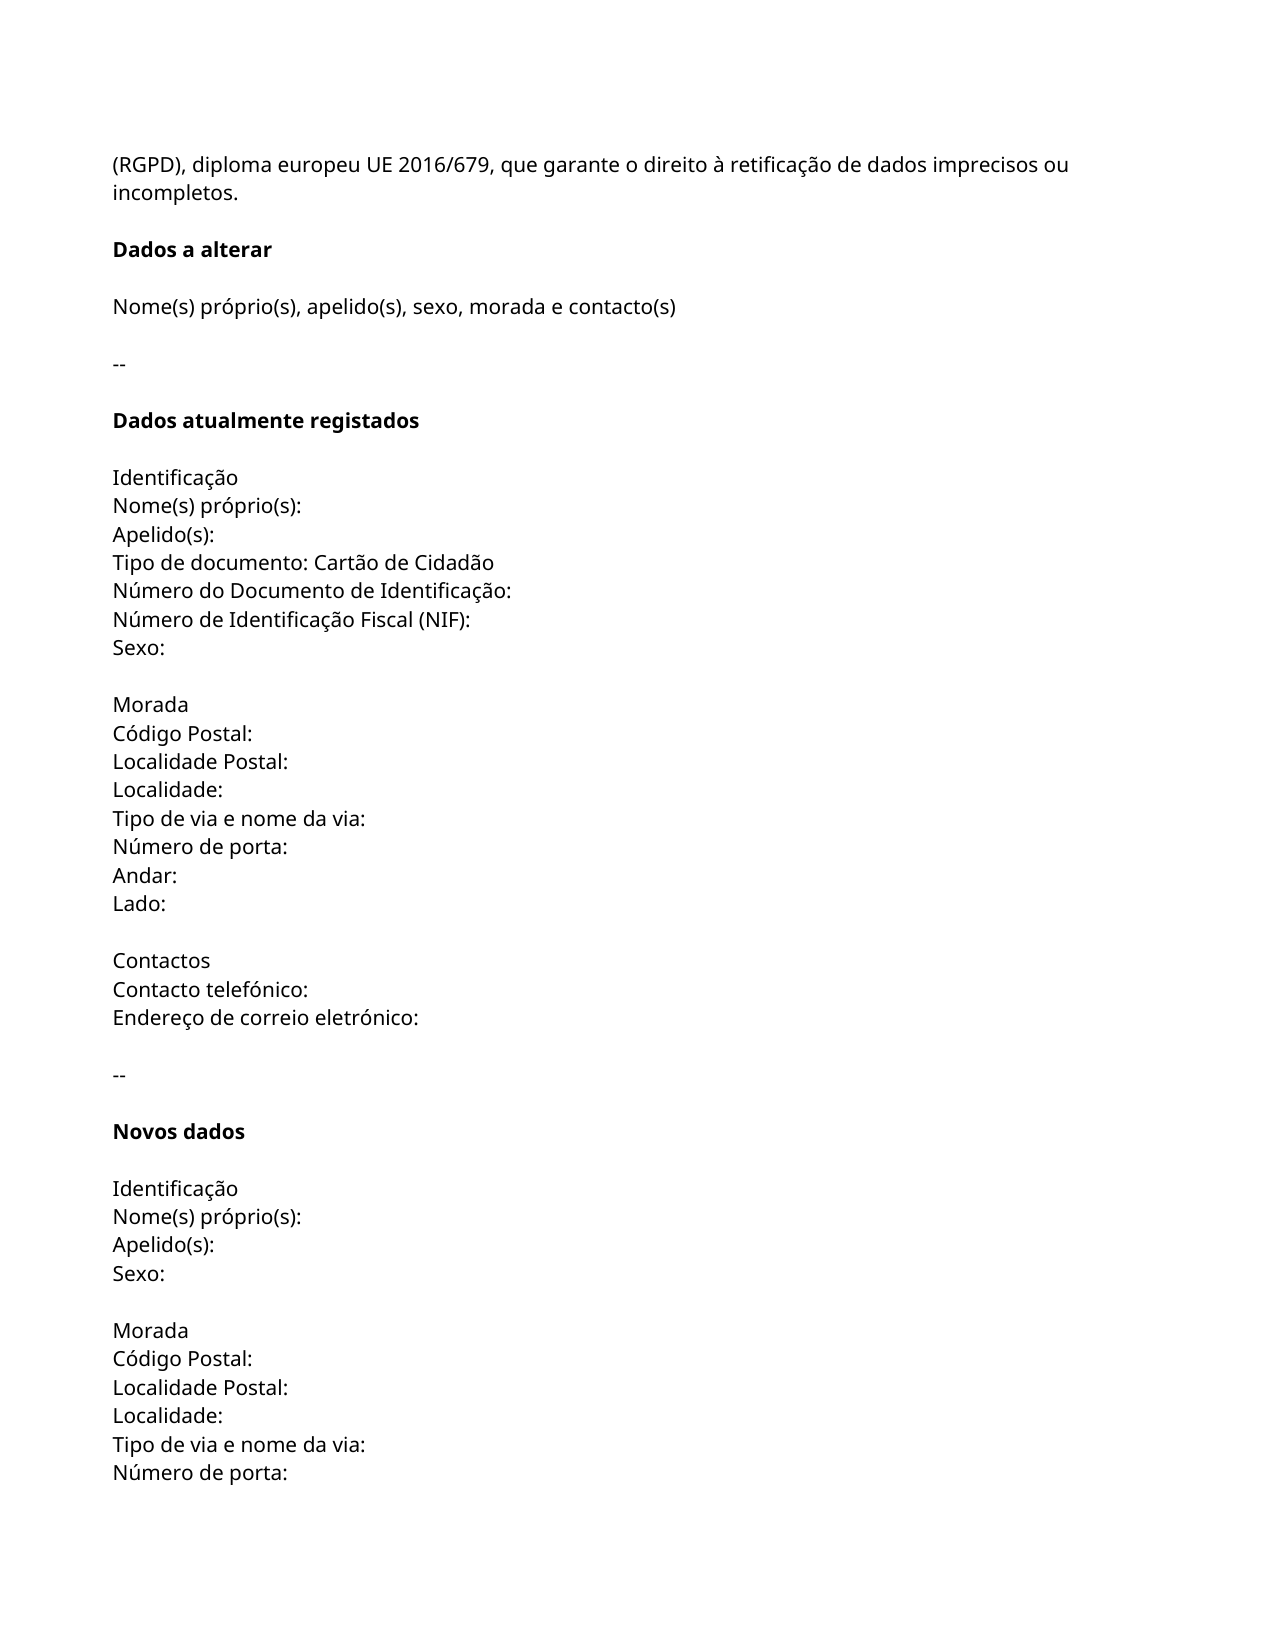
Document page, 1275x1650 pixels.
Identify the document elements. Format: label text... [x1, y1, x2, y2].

table_cell (RGPD), diploma europeu UE 2016/679, que garante o direito à retificação de dados imprecisos ou incompletos. Dados a alterar Nome(s) próprio(s), apelido(s), sexo, morada e contacto(s) -- Dados atualmente registados Identificação Nome(s) próprio(s): Apelido(s): Tipo de documento: Cartão de Cidadão Número do Documento de Identificação: Número de Identificação Fiscal (NIF): Sexo: Morada Código Postal: Localidade Postal: Localidade: Tipo de via e nome da via: Número de porta: Andar: Lado: Contactos Contacto telefónico: Endereço de correio eletrónico: -- Novos dados Identificação Nome(s) próprio(s): Apelido(s): Sexo: Morada Código Postal: Localidade Postal: Localidade: Tipo de via e nome da via: Número de porta: [113, 150, 1162, 1487]
